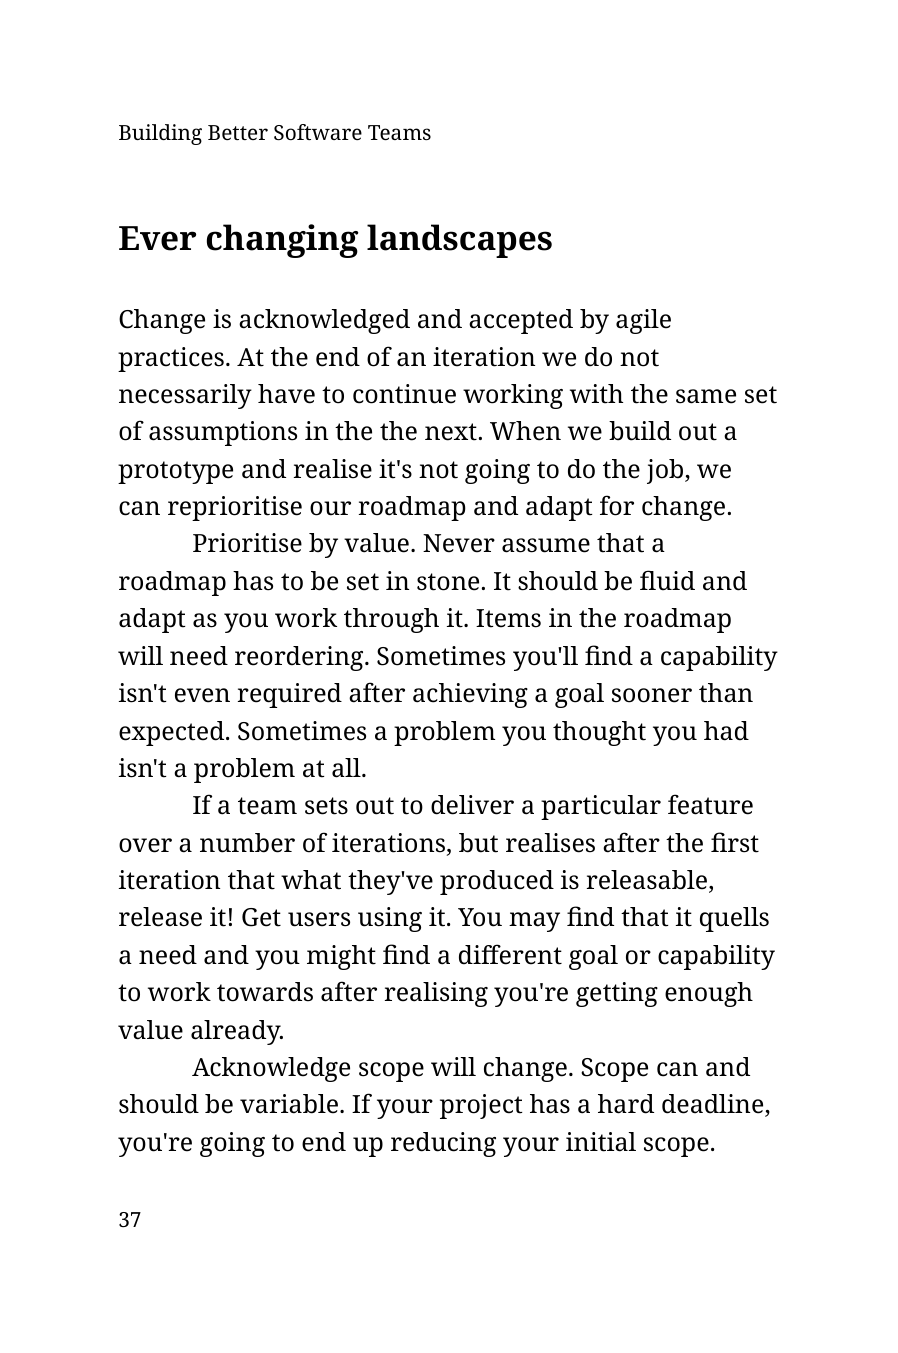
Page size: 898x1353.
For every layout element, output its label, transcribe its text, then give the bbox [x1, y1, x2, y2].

text Change is acknowledged and accepted by agile practices. At the end of an iteration we do not necessarily have to continue working with the same set of assumptions in the the next. When we build out a prototype and realise it's not going to do the job, we can reprioritise our roadmap and adapt for change. [118, 302, 779, 523]
text Prioritise by value. Never assume that a roadmap has to be set in stone. It should be fluid and adapt as you work through it. Items in the roadmap will need reordering. Sometimes you'll find a capability isn't even required after achieving a goal sooner than expected. Sometimes a problem you thought you had isn't a problem at all. [118, 526, 779, 784]
text Acknowledge scope will change. Scope can and should be variable. If your project has a hard deadline, you're going to end up reducing your initial scope. [118, 1050, 779, 1158]
text If a team sets out to deliver a particular feature over a number of iterations, but realises after the first iteration that what they've produced is releasable, release it! Get users using it. You may find that it quells a need and you might find a different goal or capability to work towards after realising you're getting enough value already. [118, 788, 779, 1046]
subtitle Ever changing landscapes [118, 214, 779, 260]
